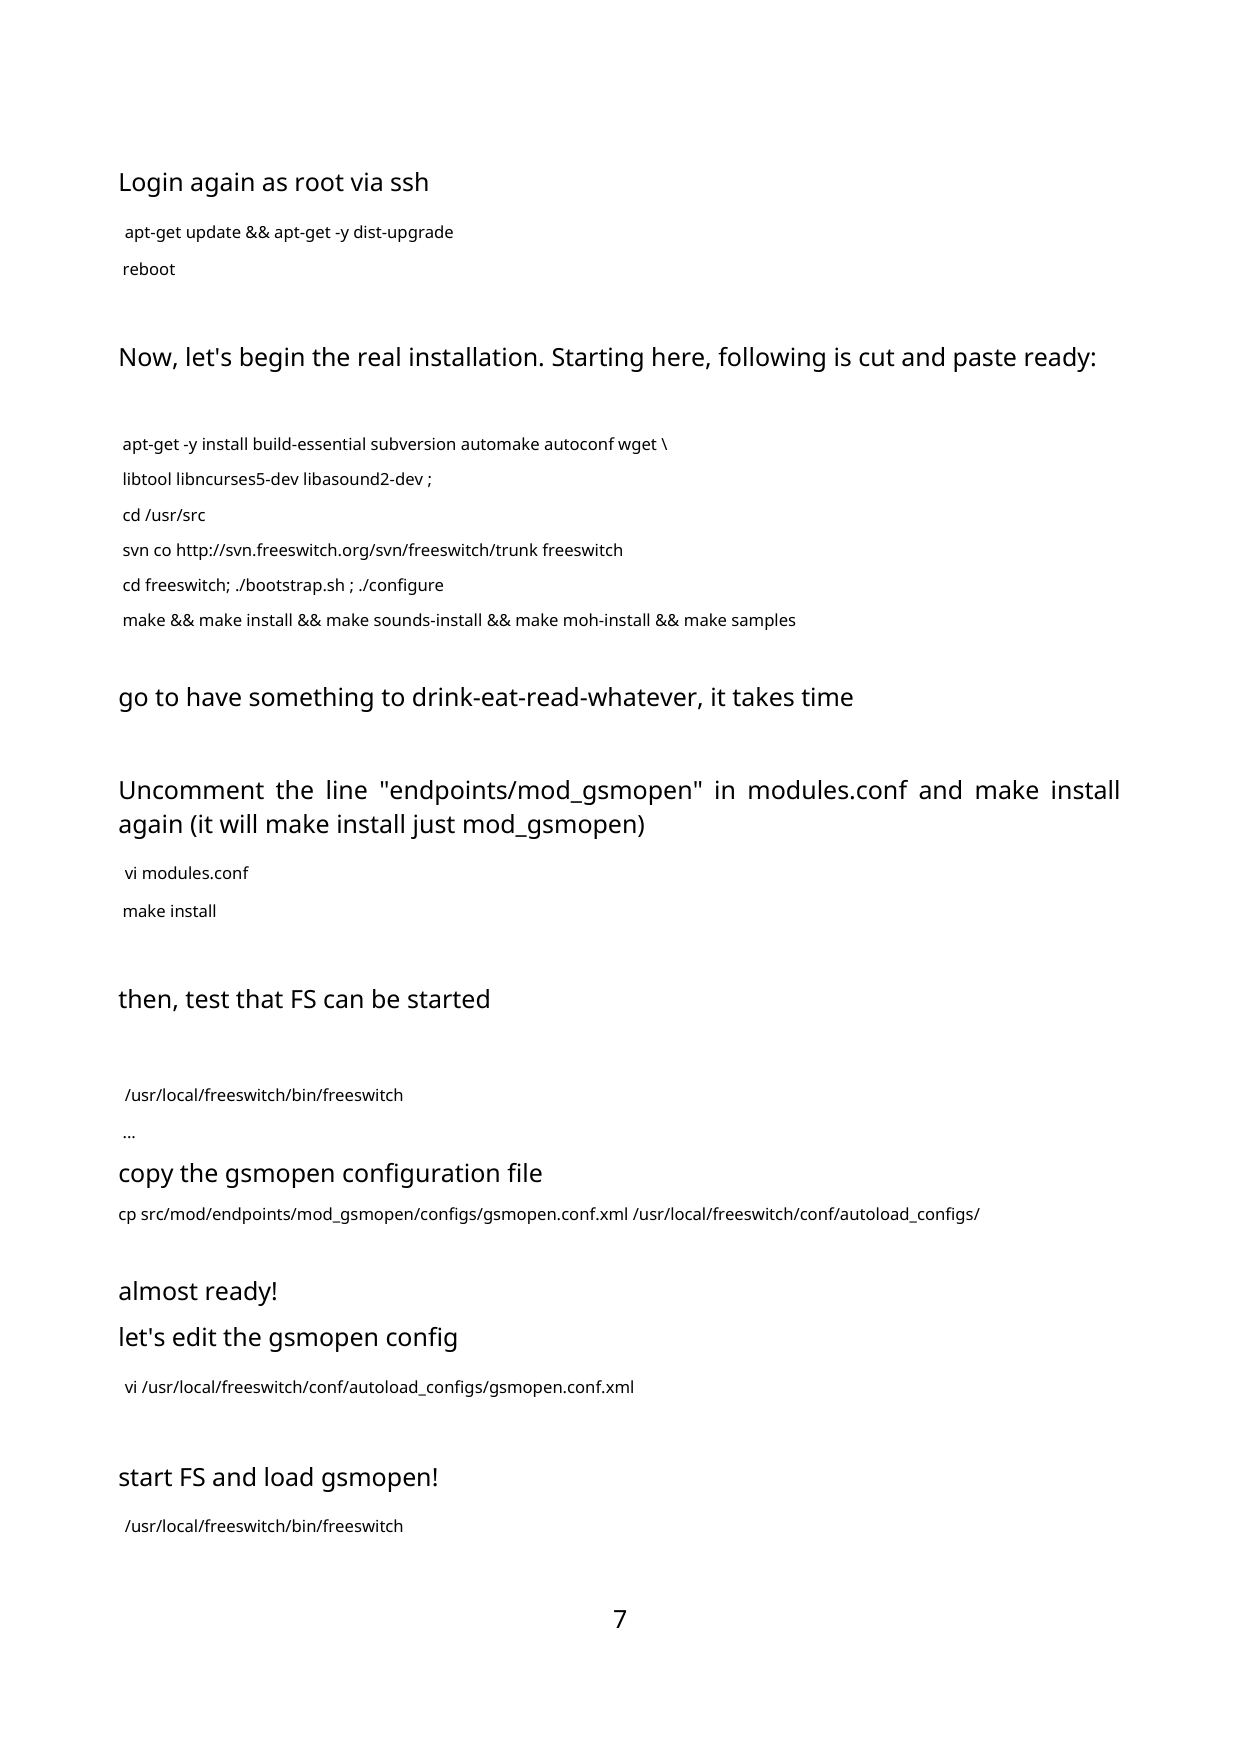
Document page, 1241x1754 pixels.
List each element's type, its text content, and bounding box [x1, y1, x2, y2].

text copy the gsmopen configuration file [118, 1156, 1122, 1190]
text /usr/local/freeswitch/bin/freeswitch [118, 1506, 1122, 1540]
text /usr/local/freeswitch/bin/freeswitch [118, 1074, 1122, 1108]
text cp src/mod/endpoints/mod_gsmopen/configs/gsmopen.conf.xml /usr/local/freeswitch/conf/autoload_configs/ [118, 1203, 1122, 1225]
text make install [118, 899, 1122, 922]
text apt-get -y install build-essential subversion automake autoconf wget \ [118, 433, 1122, 455]
text Login again as root via ssh [118, 165, 1122, 199]
text almost ready! [118, 1273, 1122, 1307]
text Now, let's begin the real installation. Starting here, following is cut and paste ready: [118, 339, 1122, 374]
text let's edit the gsmopen config [118, 1320, 1122, 1354]
text apt-get update && apt-get -y dist-upgrade [118, 211, 1122, 245]
text vi modules.conf [118, 853, 1122, 887]
text vi /usr/local/freeswitch/conf/autoload_configs/gsmopen.conf.xml [118, 1366, 1122, 1400]
text cd /usr/src [118, 503, 1122, 526]
text libtool libncurses5-dev libasound2-dev ; [118, 468, 1122, 491]
text ... [118, 1121, 1122, 1144]
text start FS and load gsmopen! [118, 1459, 1122, 1493]
text go to have something to drink-eat-read-whatever, it takes time [118, 679, 1122, 713]
text make && make install && make sounds-install && make moh-install && make samples [118, 609, 1122, 631]
text Uncomment the line "endpoints/mod_gsmopen" in modules.conf and make install again (it will make install just mod_gsmopen) [118, 772, 1122, 840]
text cd freeswitch; ./bootstrap.sh ; ./configure [118, 573, 1122, 596]
text reboot [118, 258, 1122, 281]
text then, test that FS can be started [118, 981, 1122, 1015]
text svn co http://svn.freeswitch.org/svn/freeswitch/trunk freeswitch [118, 538, 1122, 561]
